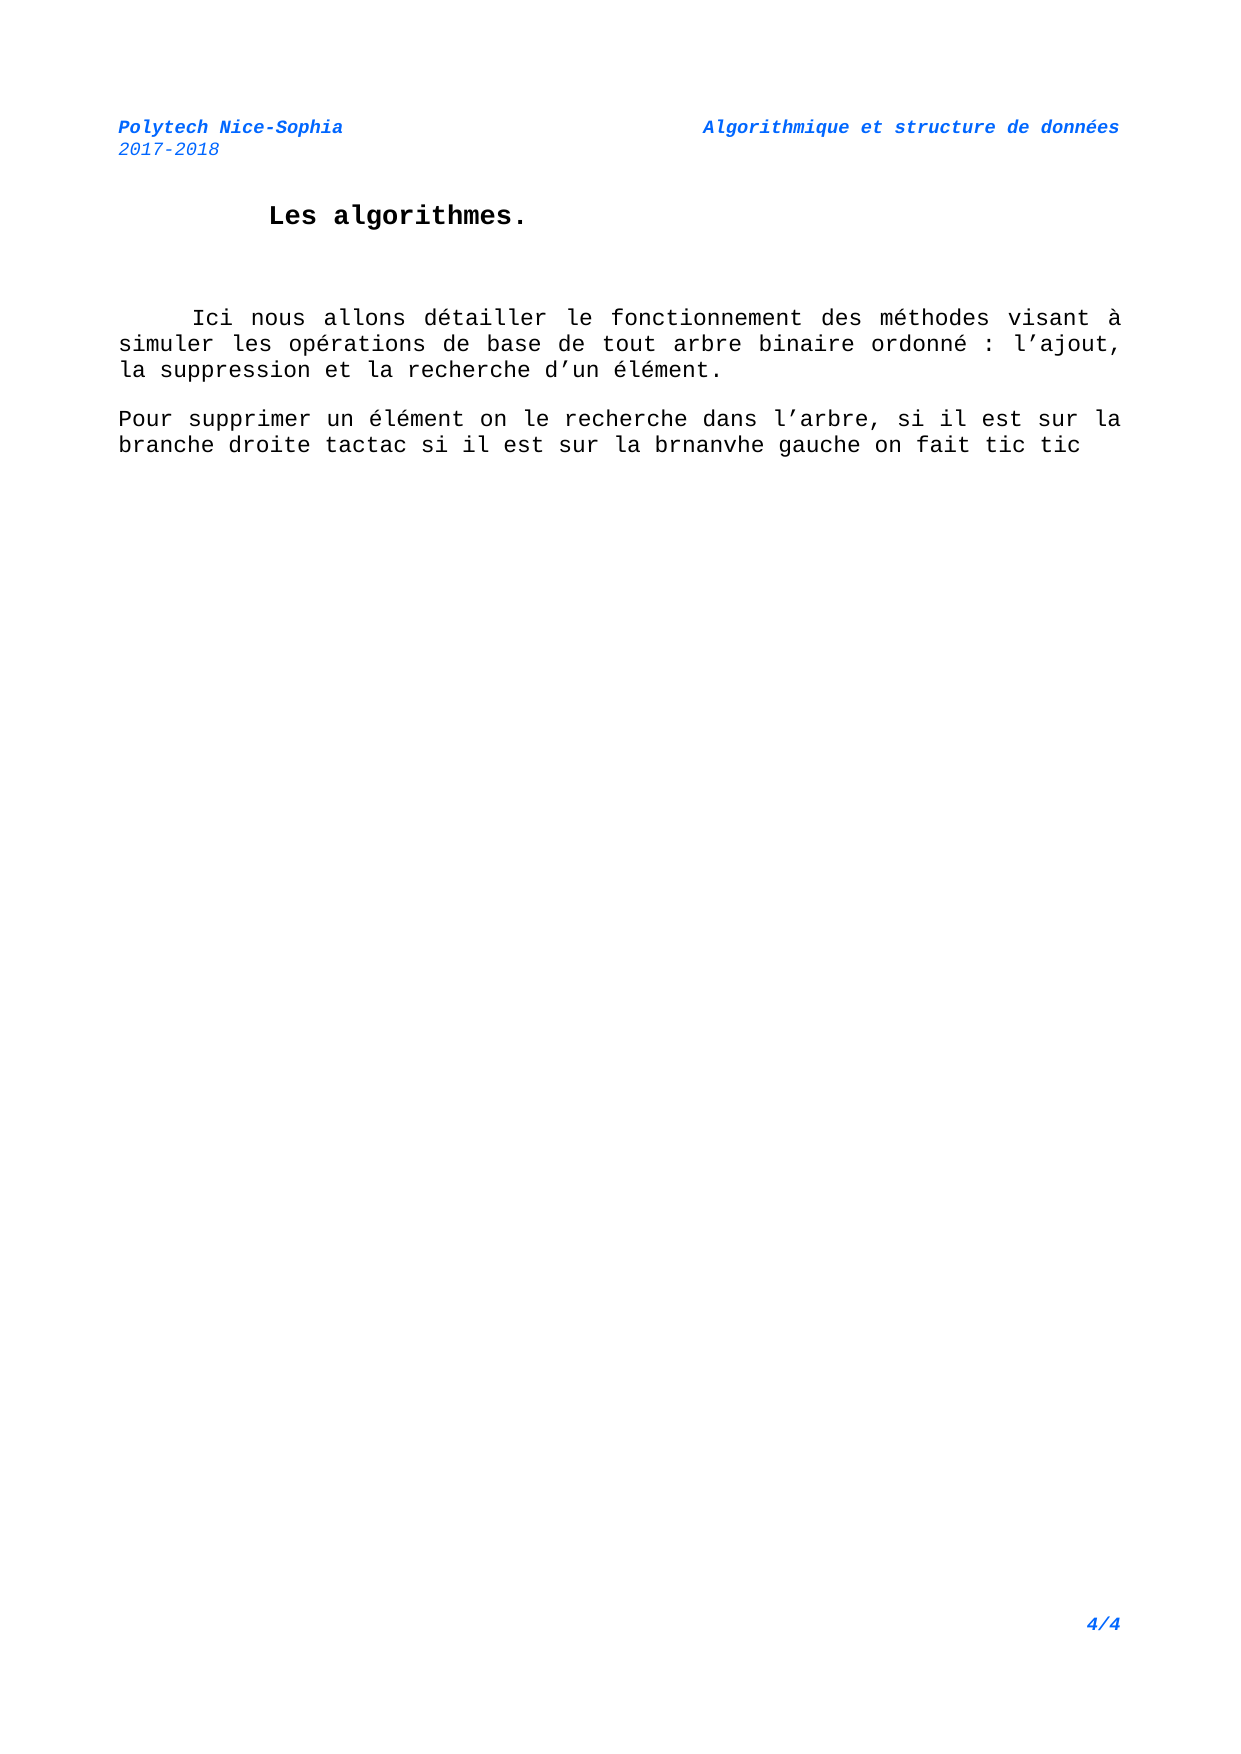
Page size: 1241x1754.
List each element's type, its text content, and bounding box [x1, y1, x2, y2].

text Ici nous allons détailler le fonctionnement des méthodes visant à simuler les opérations de base de tout arbre binaire ordonné : l’ajout, la suppression et la recherche d’un élément. [118, 306, 1122, 384]
list Les algorithmes. [231, 202, 1122, 233]
text Pour supprimer un élément on le recherche dans l’arbre, si il est sur la branche droite tactac si il est sur la brnanvhe gauche on fait tic tic [118, 408, 1122, 459]
